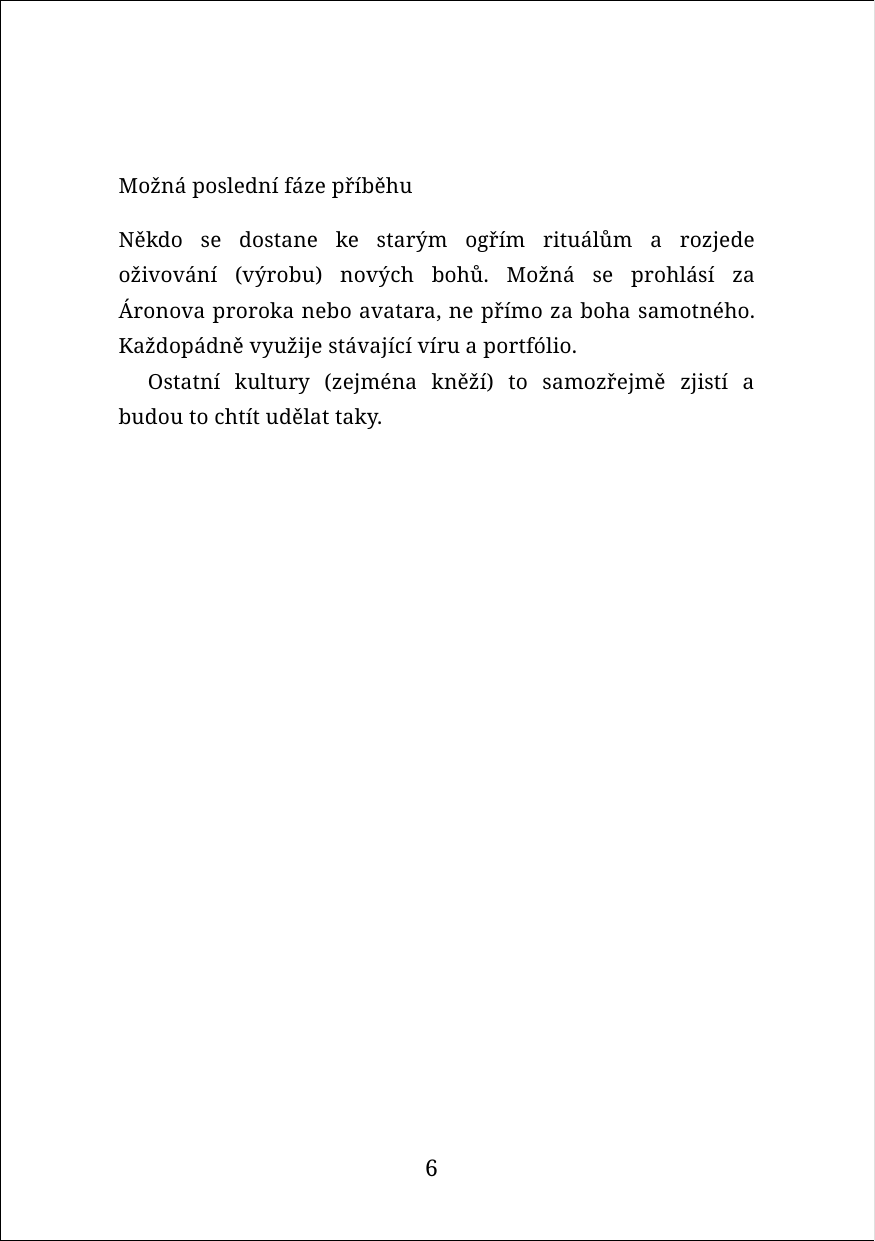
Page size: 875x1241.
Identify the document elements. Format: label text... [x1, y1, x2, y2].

text Možná poslední fáze příběhu [118, 171, 756, 200]
text Někdo se dostane ke starým ogřím rituálům a rozjede oživování (výrobu) nových bohů. Možná se prohlásí za Áronova proroka nebo avatara, ne přímo za boha samotného. Každopádně využije stávající víru a portfólio. Ostatní kultury (zejména kněží) to samozřejmě zjistí a budou to chtít udělat taky. [118, 225, 756, 431]
